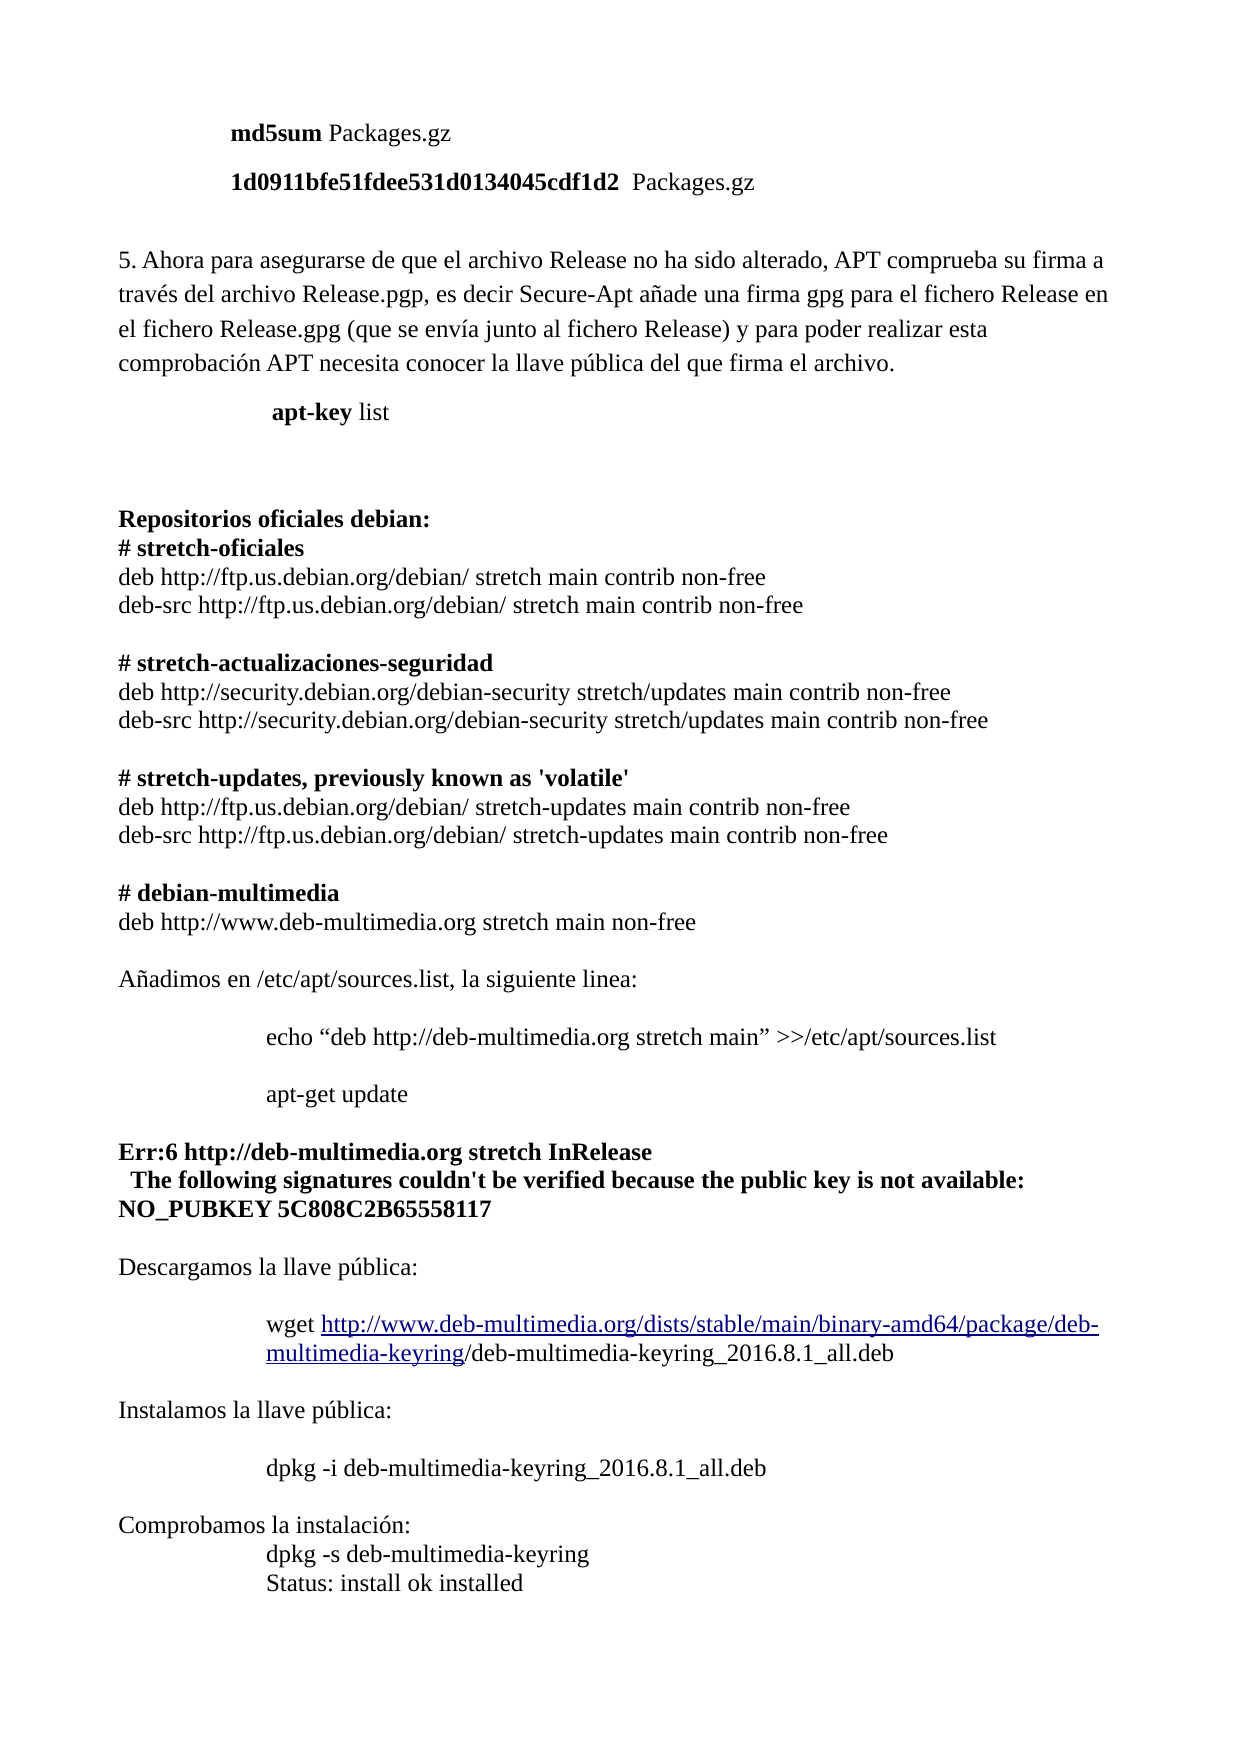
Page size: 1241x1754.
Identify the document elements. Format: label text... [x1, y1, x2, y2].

text Status: install ok installed [118, 1568, 1122, 1597]
text Descargamos la llave pública: [118, 1252, 1122, 1280]
text dpkg -i deb-multimedia-keyring_2016.8.1_all.deb [118, 1453, 1122, 1482]
text echo “deb http://deb-multimedia.org stretch main” >>/etc/apt/sources.list [118, 1022, 1122, 1050]
text Añadimos en /etc/apt/sources.list, la siguiente linea: [118, 964, 1122, 993]
text 5. Ahora para asegurarse de que el archivo Release no ha sido alterado, APT comprueba su firma a través del archivo Release.pgp, es decir Secure-Apt añade una firma gpg para el fichero Release en el fichero Release.gpg (que se envía junto al fichero Release) y para poder realizar esta comprobación APT necesita conocer la llave pública del que firma el archivo. [118, 245, 1122, 377]
text dpkg -s deb-multimedia-keyring [118, 1539, 1122, 1568]
text md5sum Packages.gz [230, 118, 1122, 147]
text Repositorios oficiales debian: [118, 504, 1122, 533]
text apt-get update [118, 1079, 1122, 1108]
text Err:6 http://deb-multimedia.org stretch InRelease [118, 1137, 1122, 1165]
text Comprobamos la instalación: [118, 1510, 1122, 1539]
text Instalamos la llave pública: [118, 1395, 1122, 1424]
text apt-key list [272, 397, 1122, 426]
text wget http://www.deb-multimedia.org/dists/stable/main/binary-amd64/package/deb- multimedia-keyring/deb-multimedia-keyring_2016.8.1_all.deb [118, 1309, 1122, 1367]
text The following signatures couldn't be verified because the public key is not available: NO_PUBKEY 5C808C2B65558117 [118, 1165, 1122, 1223]
text 1d0911bfe51fdee531d0134045cdf1d2 Packages.gz [230, 167, 1122, 196]
text # stretch-oficiales deb http://ftp.us.debian.org/debian/ stretch main contrib non-free deb-src http://ftp.us.debian.org/debian/ stretch main contrib non-free # stretch-actualizaciones-seguridad deb http://security.debian.org/debian-security stretch/updates main contrib non-free deb-src http://security.debian.org/debian-security stretch/updates main contrib non-free # stretch-updates, previously known as 'volatile' deb http://ftp.us.debian.org/debian/ stretch-updates main contrib non-free deb-src http://ftp.us.debian.org/debian/ stretch-updates main contrib non-free # debian-multimedia deb http://www.deb-multimedia.org stretch main non-free [118, 533, 1122, 935]
